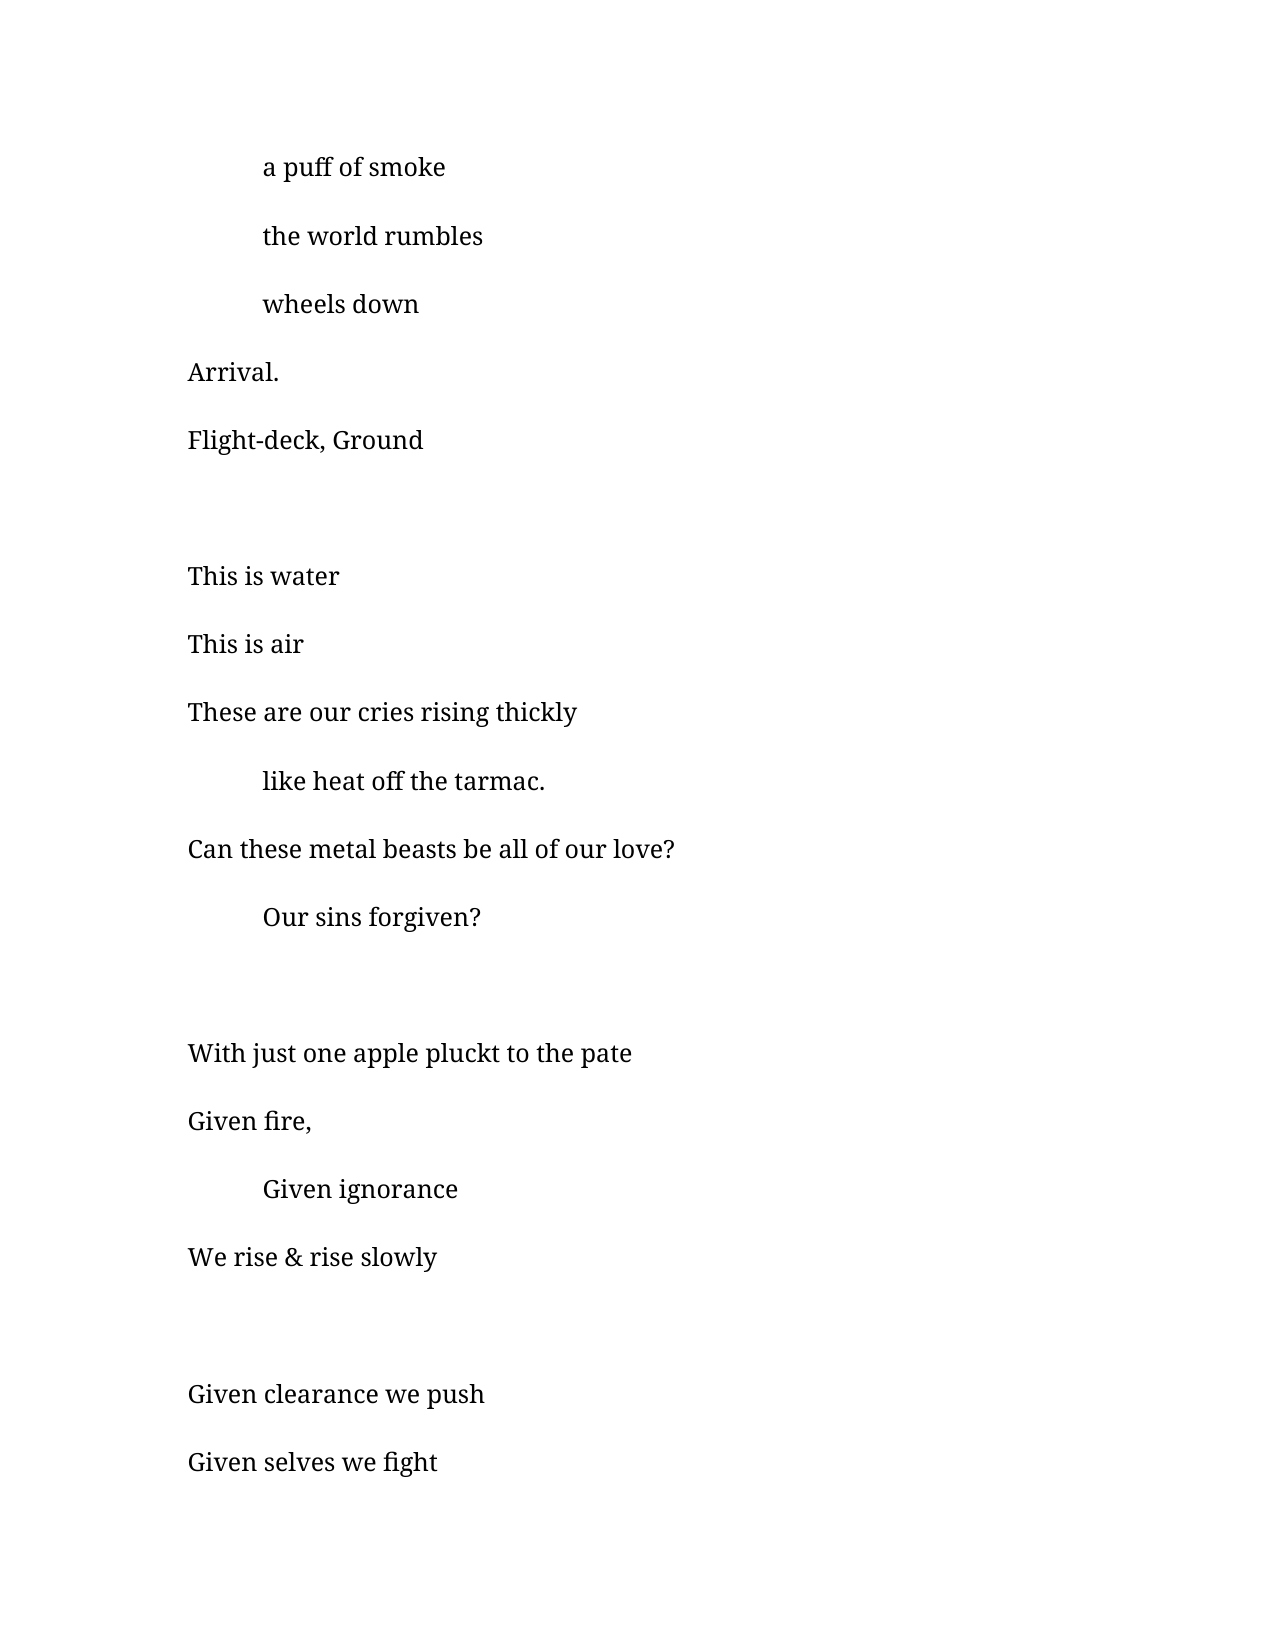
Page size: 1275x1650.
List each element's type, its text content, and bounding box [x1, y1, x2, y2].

text Flight-deck, Ground [187, 422, 1087, 457]
text With just one apple pluckt to the pate [187, 1036, 1087, 1070]
text Our sins forgiven? [187, 899, 1087, 933]
text Given ignorance [187, 1172, 1087, 1206]
text wheels down [187, 286, 1087, 320]
text These are our cries rising thickly [187, 695, 1087, 729]
text This is water [187, 559, 1087, 593]
text a puff of smoke [187, 150, 1087, 184]
text Given selves we fight [187, 1444, 1087, 1478]
text like heat off the tarmac. [187, 763, 1087, 797]
text Given fire, [187, 1104, 1087, 1138]
text Given clearance we push [187, 1376, 1087, 1410]
text the world rumbles [187, 218, 1087, 252]
text Arrival. [187, 354, 1087, 388]
text We rise & rise slowly [187, 1240, 1087, 1274]
text Can these metal beasts be all of our love? [187, 831, 1087, 865]
text This is air [187, 627, 1087, 661]
